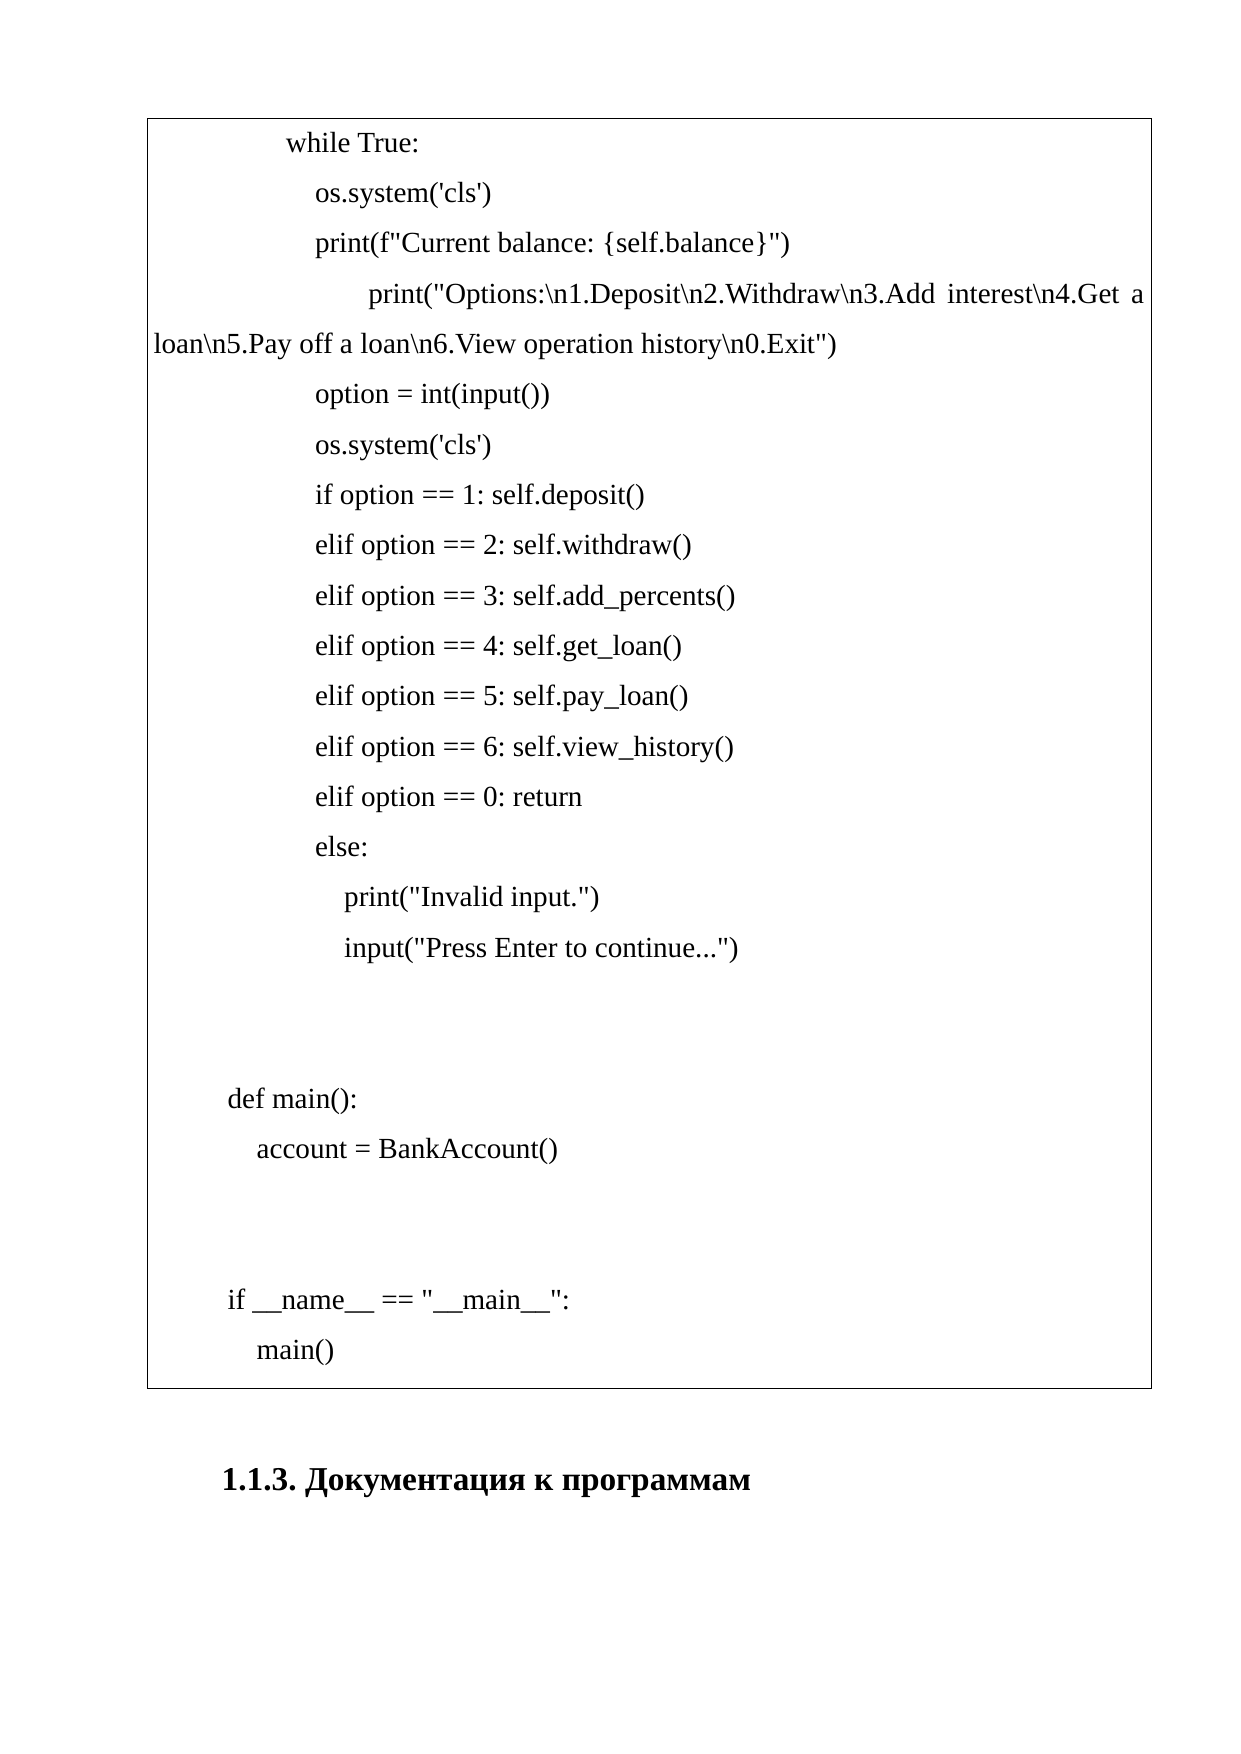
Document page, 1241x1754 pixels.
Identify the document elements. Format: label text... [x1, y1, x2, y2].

table_header while True: os.system('cls') print(f"Current balance: {self.balance}") print("Options:\n1.Deposit\n2.Withdraw\n3.Add interest\n4.Get a loan\n5.Pay off a loan\n6.View operation history\n0.Exit") option = int(input()) os.system('cls') if option == 1: self.deposit() elif option == 2: self.withdraw() elif option == 3: self.add_percents() elif option == 4: self.get_loan() elif option == 5: self.pay_loan() elif option == 6: self.view_history() elif option == 0: return else: print("Invalid input.") input("Press Enter to continue...") def main(): account = BankAccount() if __name__ == "__main__": main() [148, 119, 1151, 1388]
subtitle Документация к программам [148, 1459, 1152, 1498]
